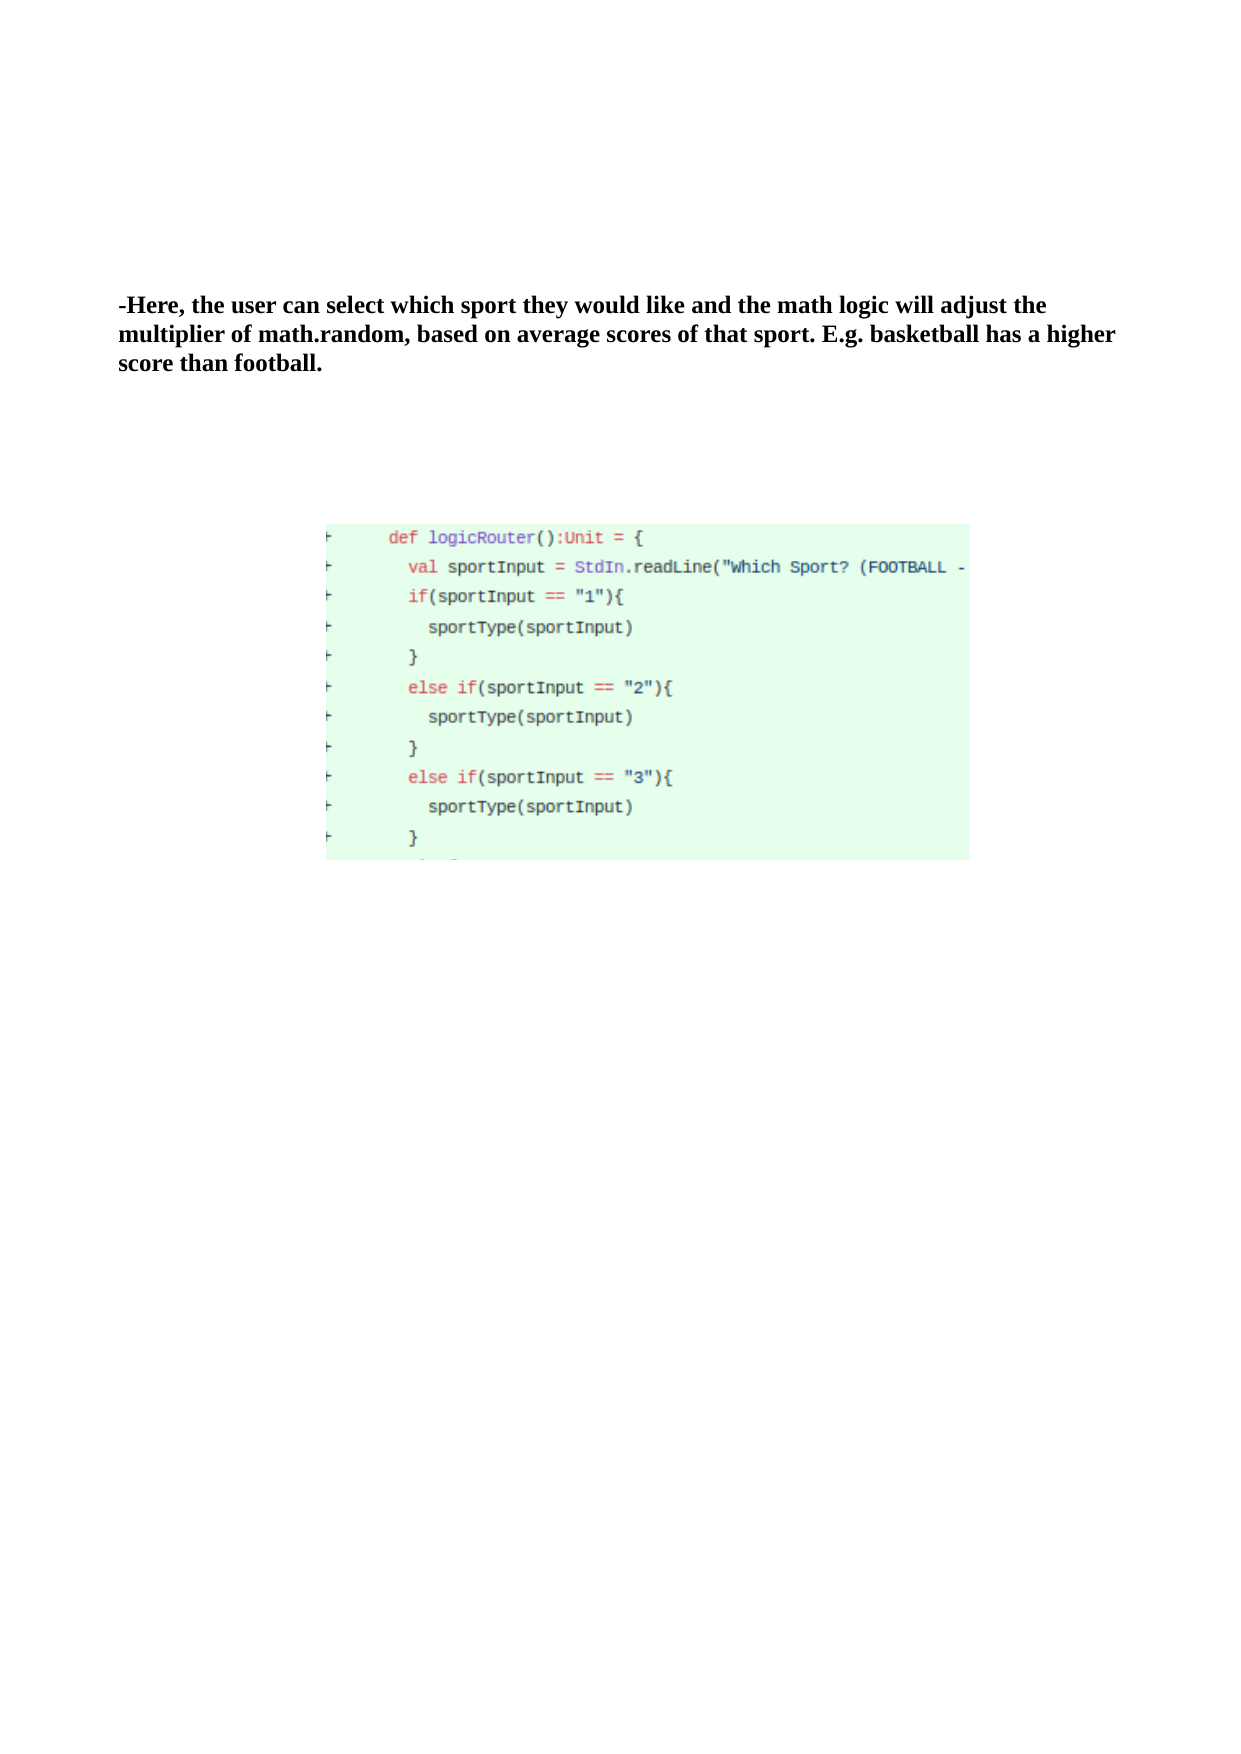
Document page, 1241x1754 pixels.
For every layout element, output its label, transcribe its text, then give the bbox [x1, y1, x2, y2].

text -Here, the user can select which sport they would like and the math logic will adjust the multiplier of math.random, based on average scores of that sport. E.g. basketball has a higher score than football. [118, 291, 1122, 377]
picture [777, 514, 891, 860]
